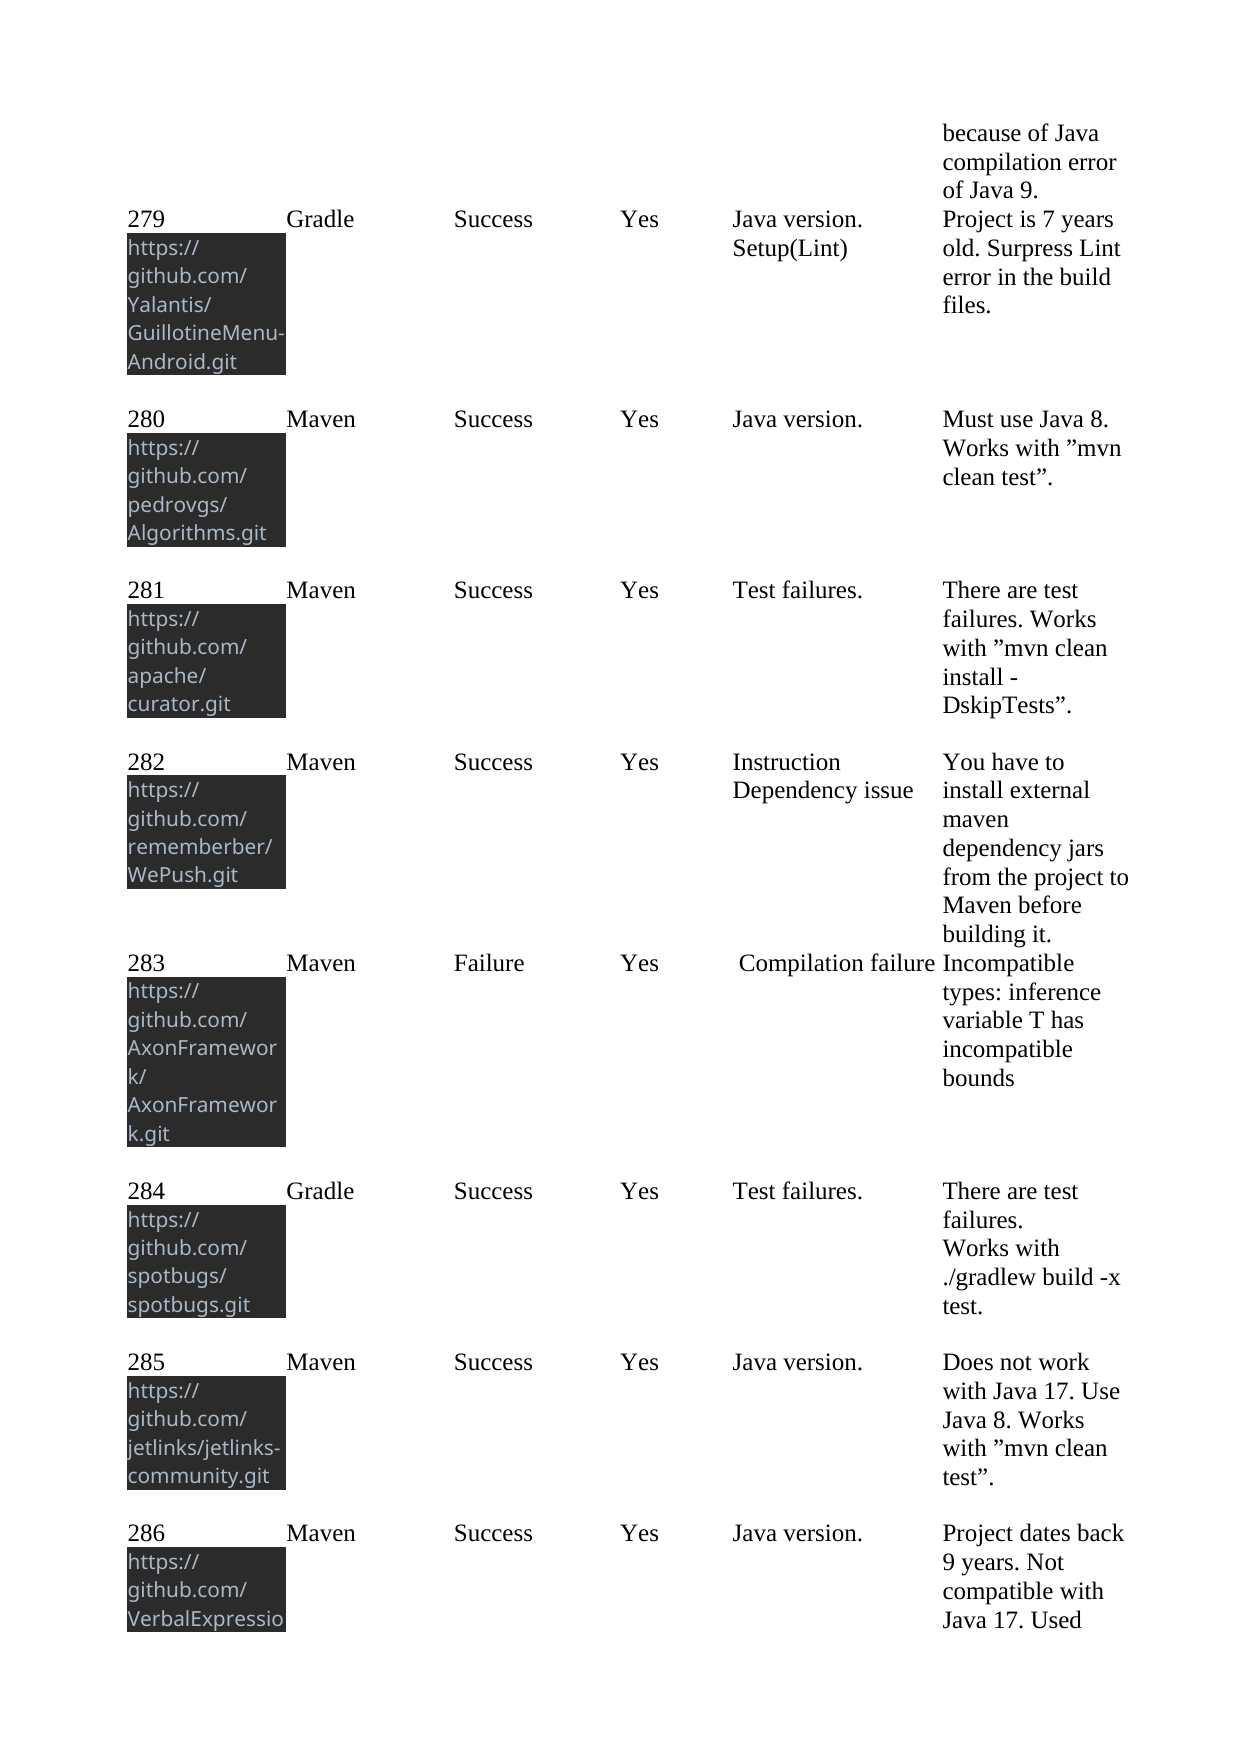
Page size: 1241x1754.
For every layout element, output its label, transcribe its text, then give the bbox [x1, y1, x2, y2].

table_cell Yes [620, 404, 732, 575]
table_cell [286, 118, 454, 204]
table_cell [620, 118, 732, 204]
table_cell Project dates back 9 years. Not compatible with Java 17. Used [942, 1519, 1131, 1633]
table_cell Yes [620, 948, 732, 1176]
table_cell Success [454, 1519, 620, 1633]
table_cell There are test failures. Works with ./gradlew build -x test. [942, 1176, 1131, 1347]
table_cell 283 https://github.com/AxonFramework/AxonFramework.git [128, 948, 286, 977]
table_cell 282 https://github.com/rememberber/WePush.git [128, 889, 286, 948]
table_cell 280 https://github.com/pedrovgs/Algorithms.git [128, 547, 286, 575]
table_cell 279 https://github.com/Yalantis/GuillotineMenu-Android.git [128, 375, 286, 404]
table_cell Success [454, 1176, 620, 1347]
table_cell because of Java compilation error of Java 9. [942, 118, 1131, 204]
table_cell Test failures. [733, 1176, 942, 1347]
table_cell 285 https://github.com/jetlinks/jetlinks-community.git [128, 1490, 286, 1518]
table_cell [733, 118, 942, 204]
table_cell Java version. [733, 1347, 942, 1518]
table_cell Does not work with Java 17. Use Java 8. Works with ”mvn clean test”. [942, 1347, 1131, 1518]
table_cell Instruction Dependency issue [733, 747, 942, 948]
table_cell Must use Java 8. Works with ”mvn clean test”. [942, 404, 1131, 575]
table_cell Success [454, 1347, 620, 1518]
table_cell Maven [286, 1347, 454, 1518]
table_cell Success [454, 404, 620, 575]
table_cell 284 https://github.com/spotbugs/spotbugs.git [128, 1318, 286, 1347]
table_cell Maven [286, 575, 454, 747]
table_cell Maven [286, 747, 454, 948]
table_cell 278 https://github.com/apache/logging-log4j2.git [128, 118, 286, 204]
table_cell Yes [620, 1347, 732, 1518]
table_cell 286 https://github.com/VerbalExpressions/JavaVerbalExpressions.git [128, 1519, 286, 1547]
table_cell You have to install external maven dependency jars from the project to Maven before building it. [942, 747, 1131, 948]
table_cell Project is 7 years old. Surpress Lint error in the build files. [942, 204, 1131, 404]
table_cell Test failures. [733, 575, 942, 747]
table_cell Success [454, 204, 620, 404]
table_cell 284 https://github.com/spotbugs/spotbugs.git [128, 1176, 286, 1205]
table_cell Incompatible types: inference variable T has incompatible bounds [942, 948, 1131, 1176]
table_cell 280 https://github.com/pedrovgs/Algorithms.git [128, 404, 286, 433]
table_cell Maven [286, 404, 454, 575]
table_cell Java version. Setup(Lint) [733, 204, 942, 404]
table_cell Success [454, 575, 620, 747]
table_cell Java version. [733, 1519, 942, 1633]
table_cell There are test failures. Works with ”mvn clean install -DskipTests”. [942, 575, 1131, 747]
table_cell [454, 118, 620, 204]
table_cell 285 https://github.com/jetlinks/jetlinks-community.git [128, 1347, 286, 1376]
table_cell Failure [454, 948, 620, 1176]
table_cell 281 https://github.com/apache/curator.git [128, 575, 286, 604]
table_cell Maven [286, 1519, 454, 1633]
table_cell Yes [620, 1519, 732, 1633]
table_cell Java version. [733, 404, 942, 575]
table_cell 279 https://github.com/Yalantis/GuillotineMenu-Android.git [128, 204, 286, 233]
table_cell Success [454, 747, 620, 948]
table_cell Yes [620, 204, 732, 404]
table_cell 281 https://github.com/apache/curator.git [128, 718, 286, 747]
table_cell Yes [620, 575, 732, 747]
table_cell 283 https://github.com/AxonFramework/AxonFramework.git [128, 1147, 286, 1176]
table_cell Maven [286, 948, 454, 1176]
table_cell Gradle [286, 1176, 454, 1347]
table_cell Gradle [286, 204, 454, 404]
table_cell Yes [620, 1176, 732, 1347]
table_cell Yes [620, 747, 732, 948]
table_cell 282 https://github.com/rememberber/WePush.git [128, 747, 286, 775]
table_cell Compilation failure [733, 948, 942, 1176]
